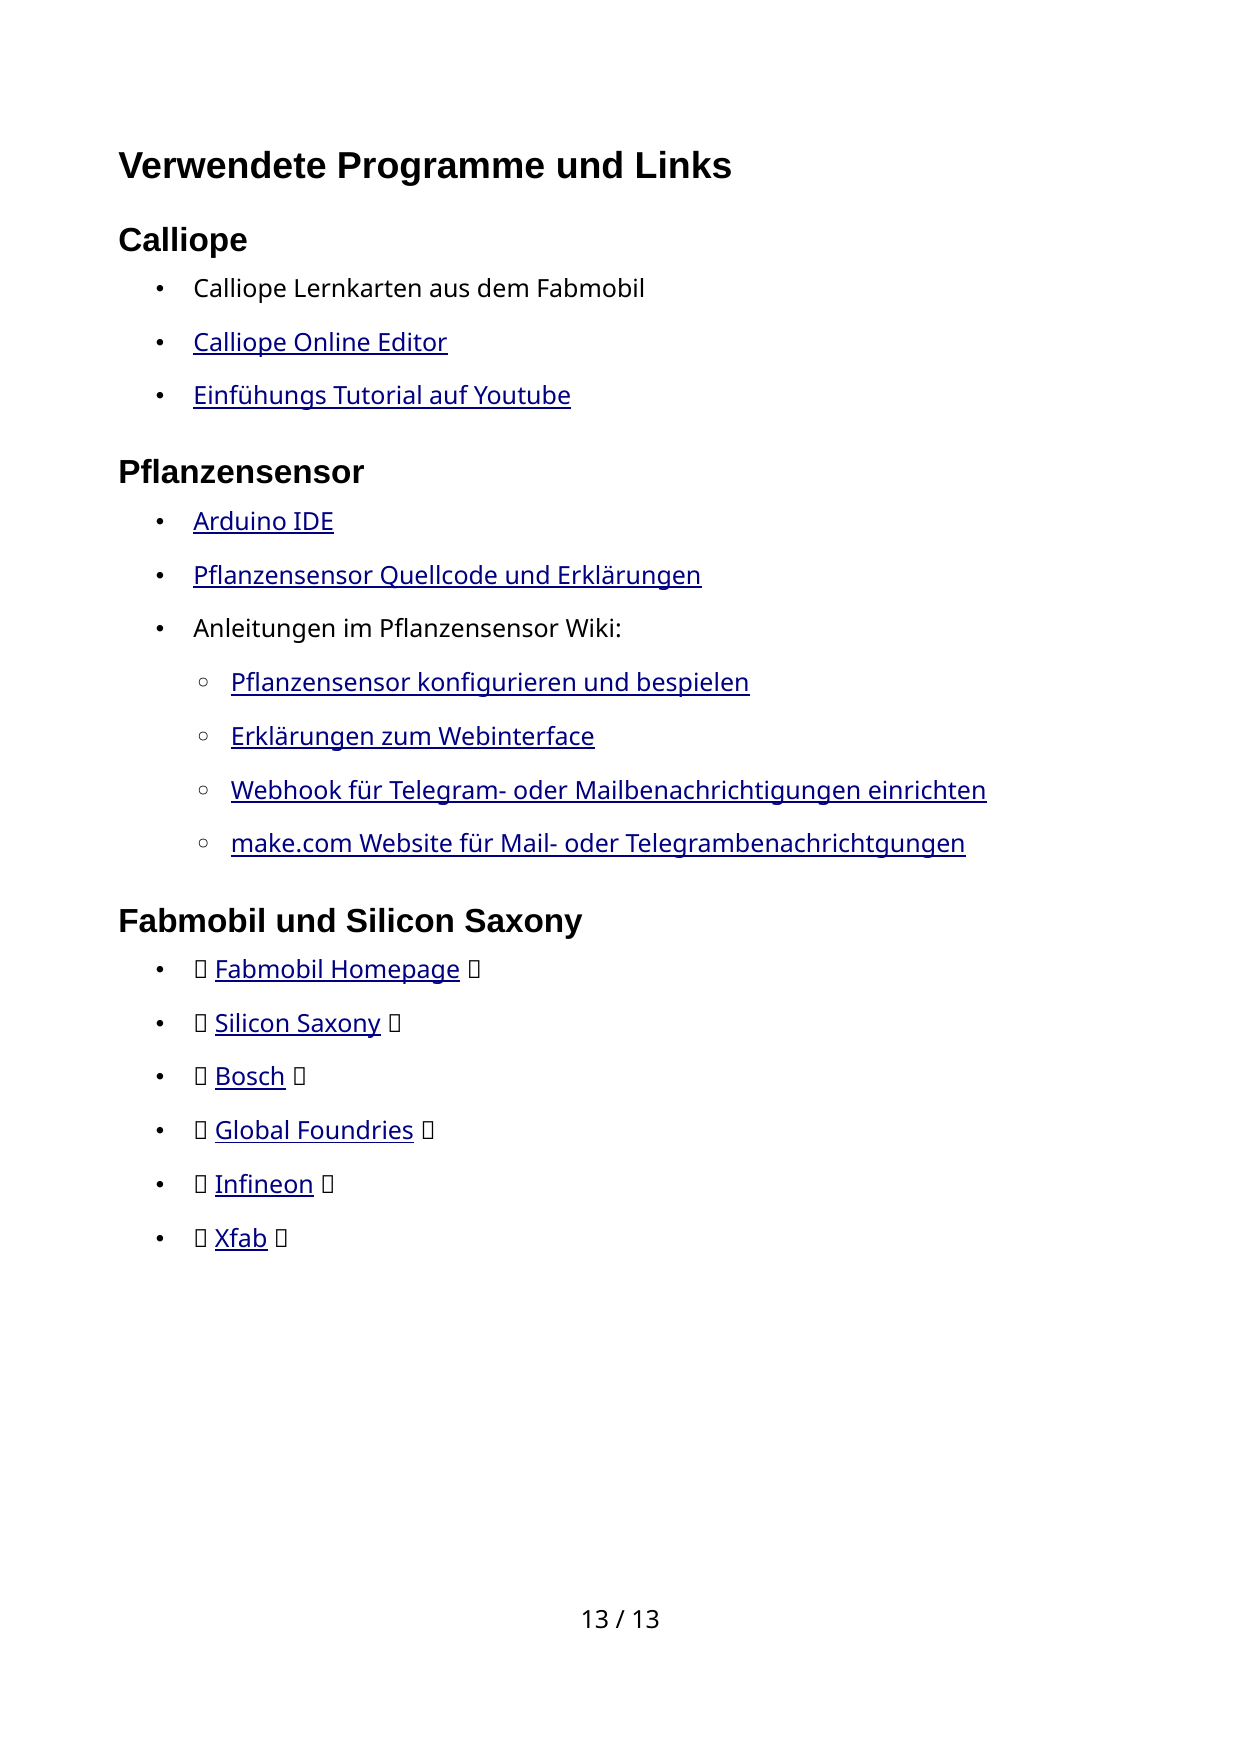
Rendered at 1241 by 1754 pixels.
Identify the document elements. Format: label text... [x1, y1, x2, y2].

subtitle Verwendete Programme und Links [118, 143, 1122, 186]
list Anleitungen im Pflanzensensor Wiki: [156, 611, 1122, 645]
list Calliope Online Editor [156, 324, 1122, 358]
list Pflanzensensor Quellcode und Erklärungen [156, 557, 1122, 591]
subtitle Pflanzensensor [118, 453, 1122, 491]
list Einfühungs Tutorial auf Youtube [156, 378, 1122, 412]
list make.com Website für Mail- oder Telegrambenachrichtgungen [193, 826, 1122, 860]
list Arduino IDE [156, 503, 1122, 538]
subtitle Fabmobil und Silicon Saxony [118, 901, 1122, 939]
list Webhook für Telegram- oder Mailbenachrichtigungen einrichten [193, 772, 1122, 806]
list 🩷 Infineon 🩷 [156, 1167, 1122, 1201]
subtitle Calliope [118, 219, 1122, 258]
list 💚 Global Foundries 💚 [156, 1113, 1122, 1147]
list 🩵 Silicon Saxony 🩵 [156, 1005, 1122, 1039]
list 🩶 Xfab 🩶 [156, 1220, 1122, 1254]
list Calliope Lernkarten aus dem Fabmobil [156, 271, 1122, 304]
list 🧡 Bosch 🧡 [156, 1059, 1122, 1093]
list Pflanzensensor konfigurieren und bespielen [193, 665, 1122, 699]
list 💜 Fabmobil Homepage 💜 [156, 952, 1122, 986]
list Erklärungen zum Webinterface [193, 718, 1122, 753]
